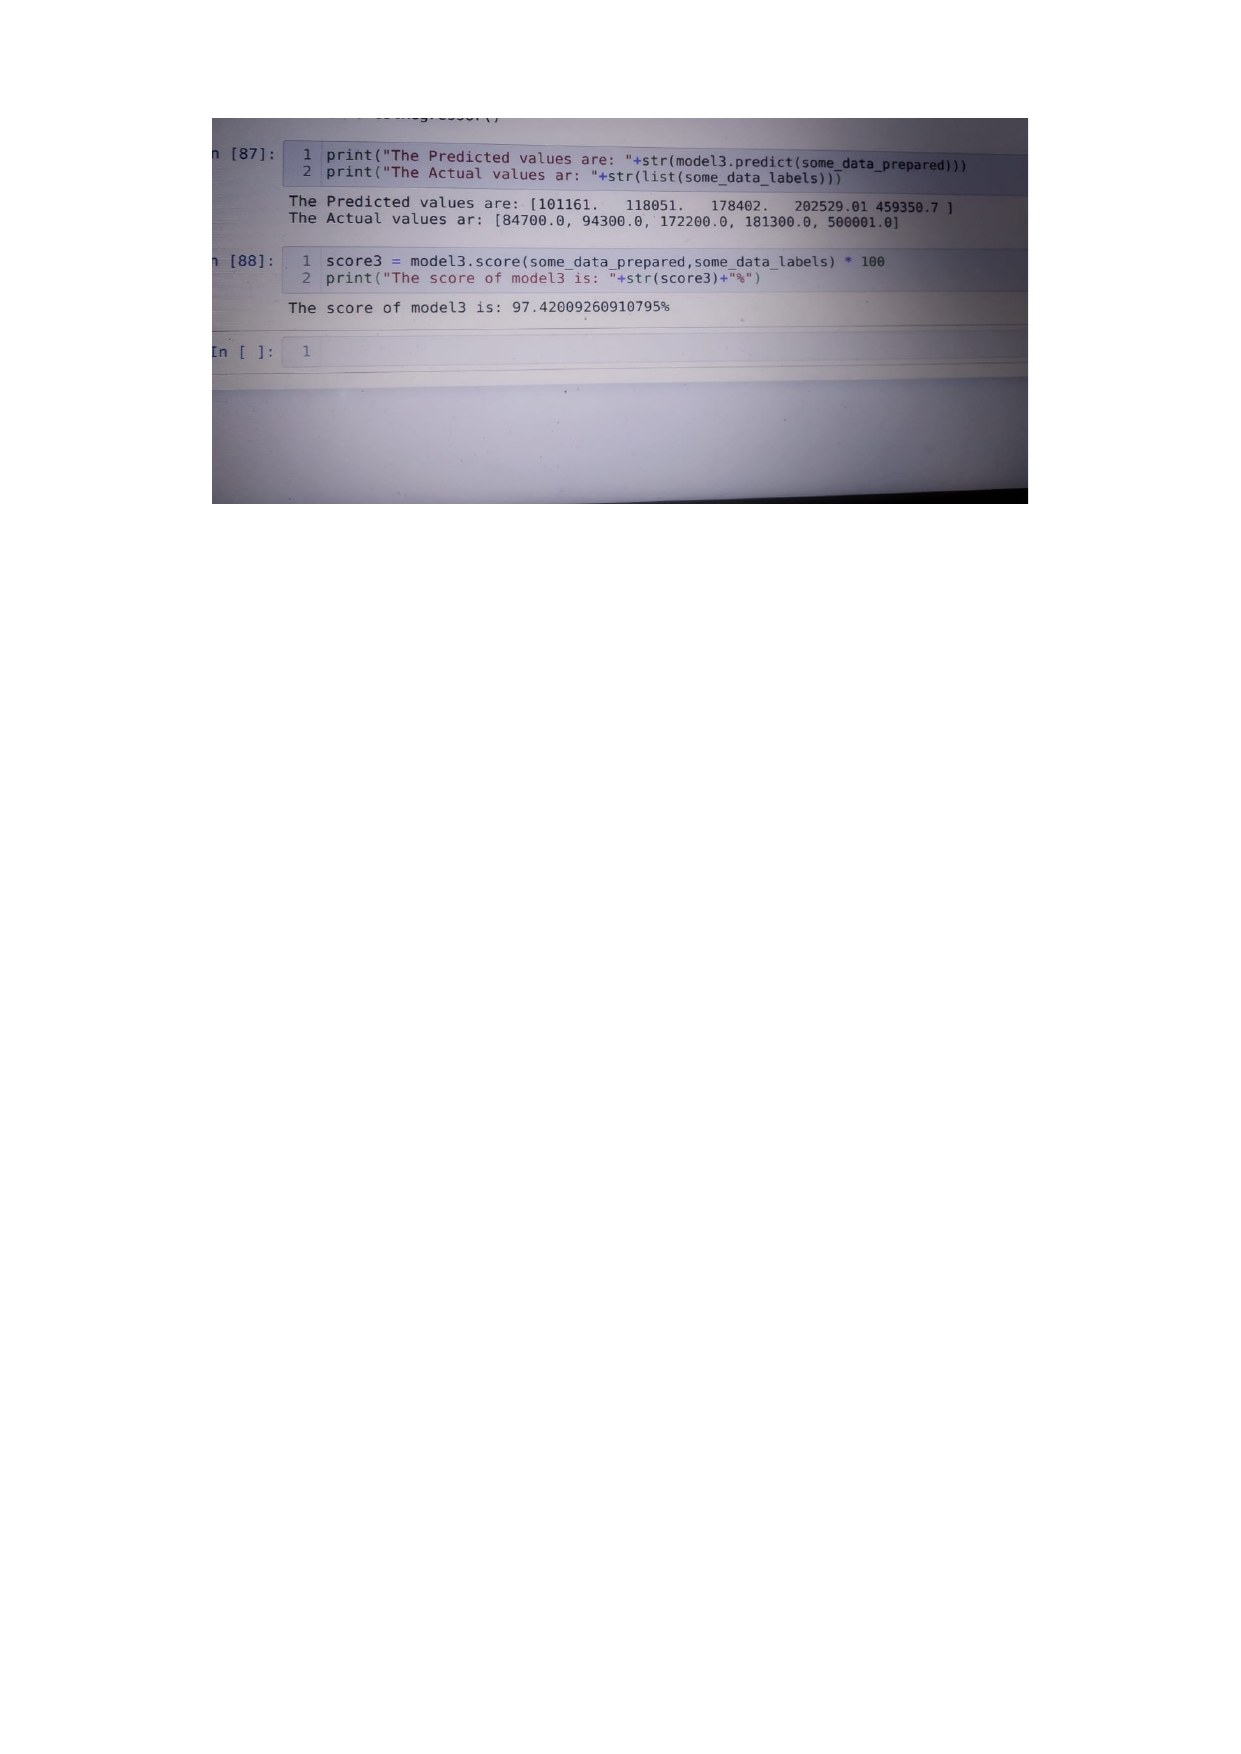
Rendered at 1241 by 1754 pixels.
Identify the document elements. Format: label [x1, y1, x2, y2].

picture [212, 118, 1029, 504]
